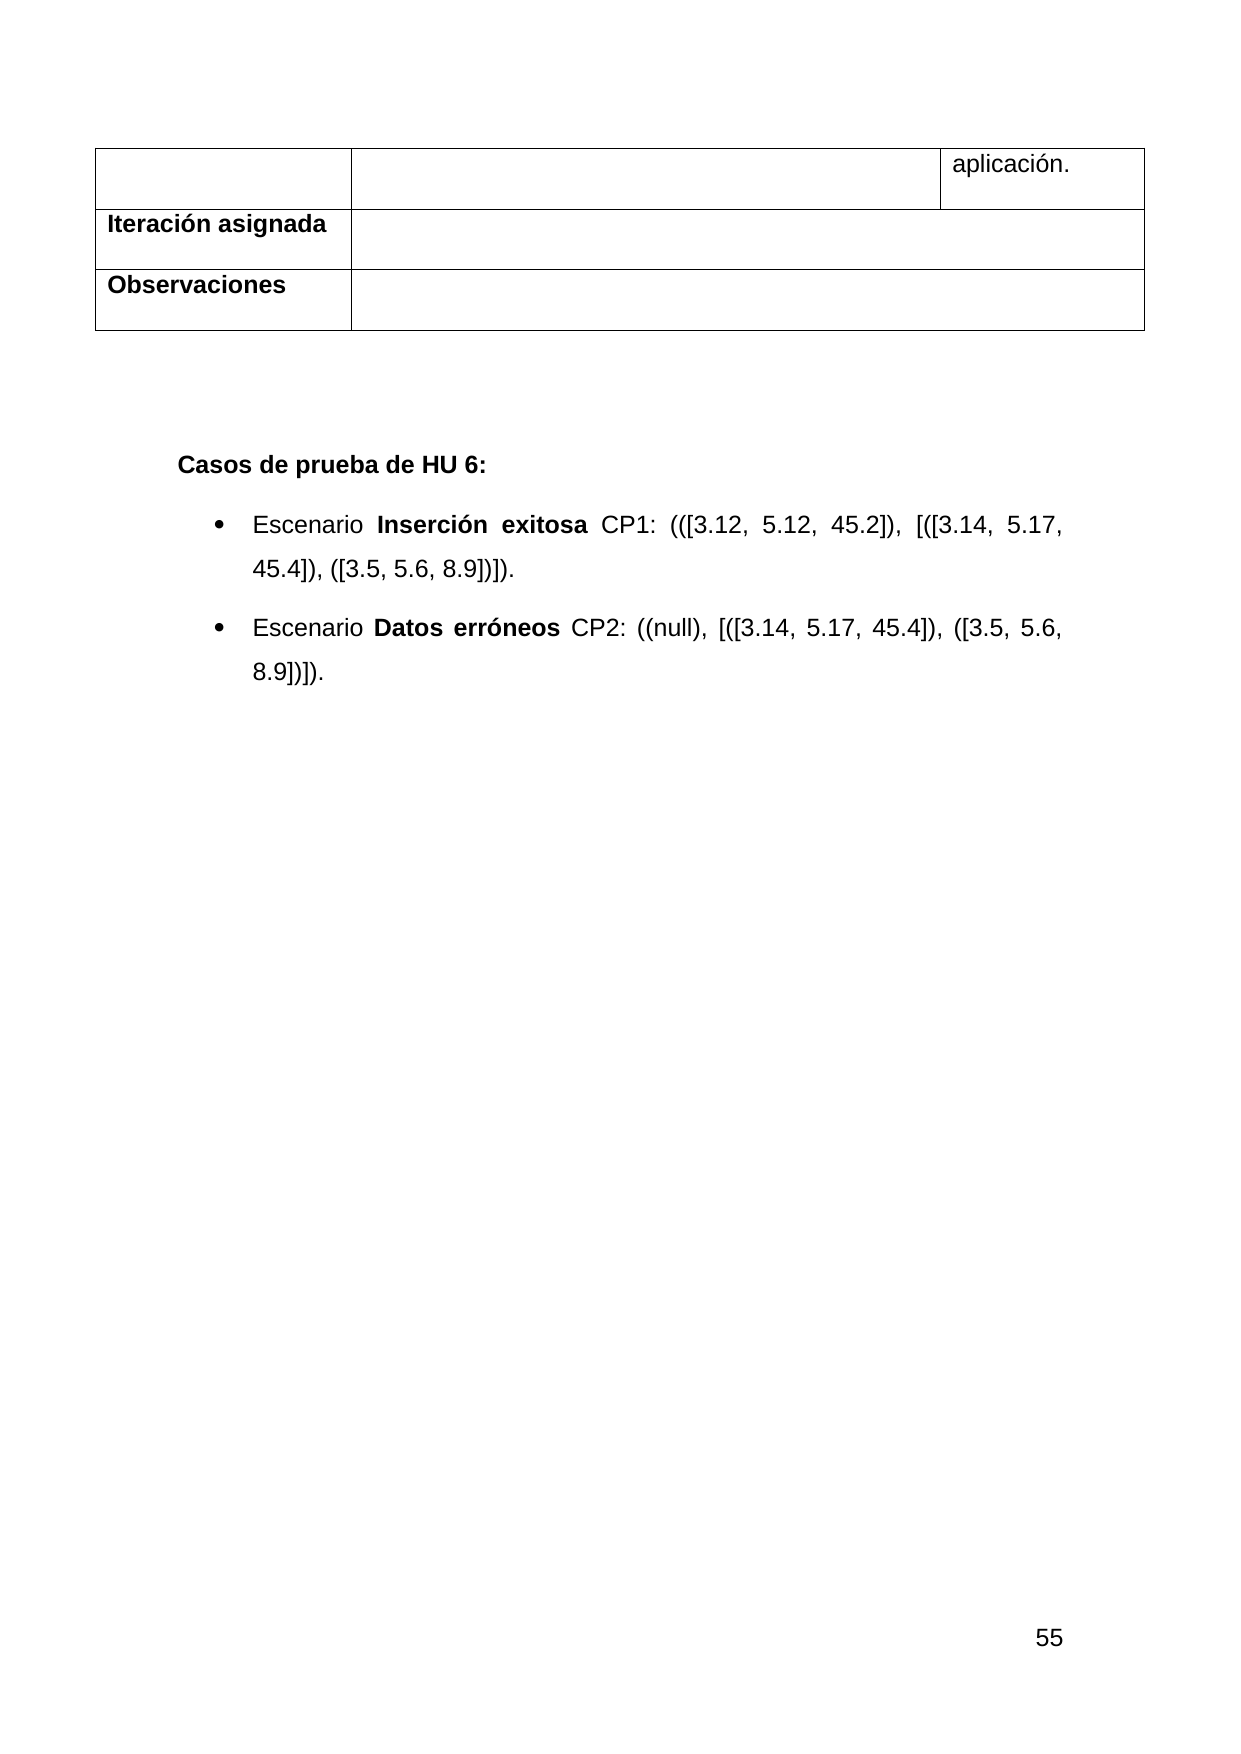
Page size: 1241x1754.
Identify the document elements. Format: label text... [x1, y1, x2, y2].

list Escenario Inserción exitosa CP1: (([3.12, 5.12, 45.2]), [([3.14, 5.17, 45.4]), ([3.5, 5.6, 8.9])]). [215, 510, 1063, 582]
table_cell [96, 149, 351, 208]
table_cell [352, 149, 940, 208]
text Casos de prueba de HU 6: [177, 451, 1063, 479]
table_cell aplicación. [941, 149, 1144, 208]
table_cell Iteración asignada [96, 210, 351, 269]
table_cell Observaciones [96, 270, 351, 330]
table_cell [352, 210, 1144, 269]
table_cell [352, 270, 1144, 330]
list Escenario Datos erróneos CP2: ((null), [([3.14, 5.17, 45.4]), ([3.5, 5.6, 8.9])]). [215, 613, 1063, 685]
